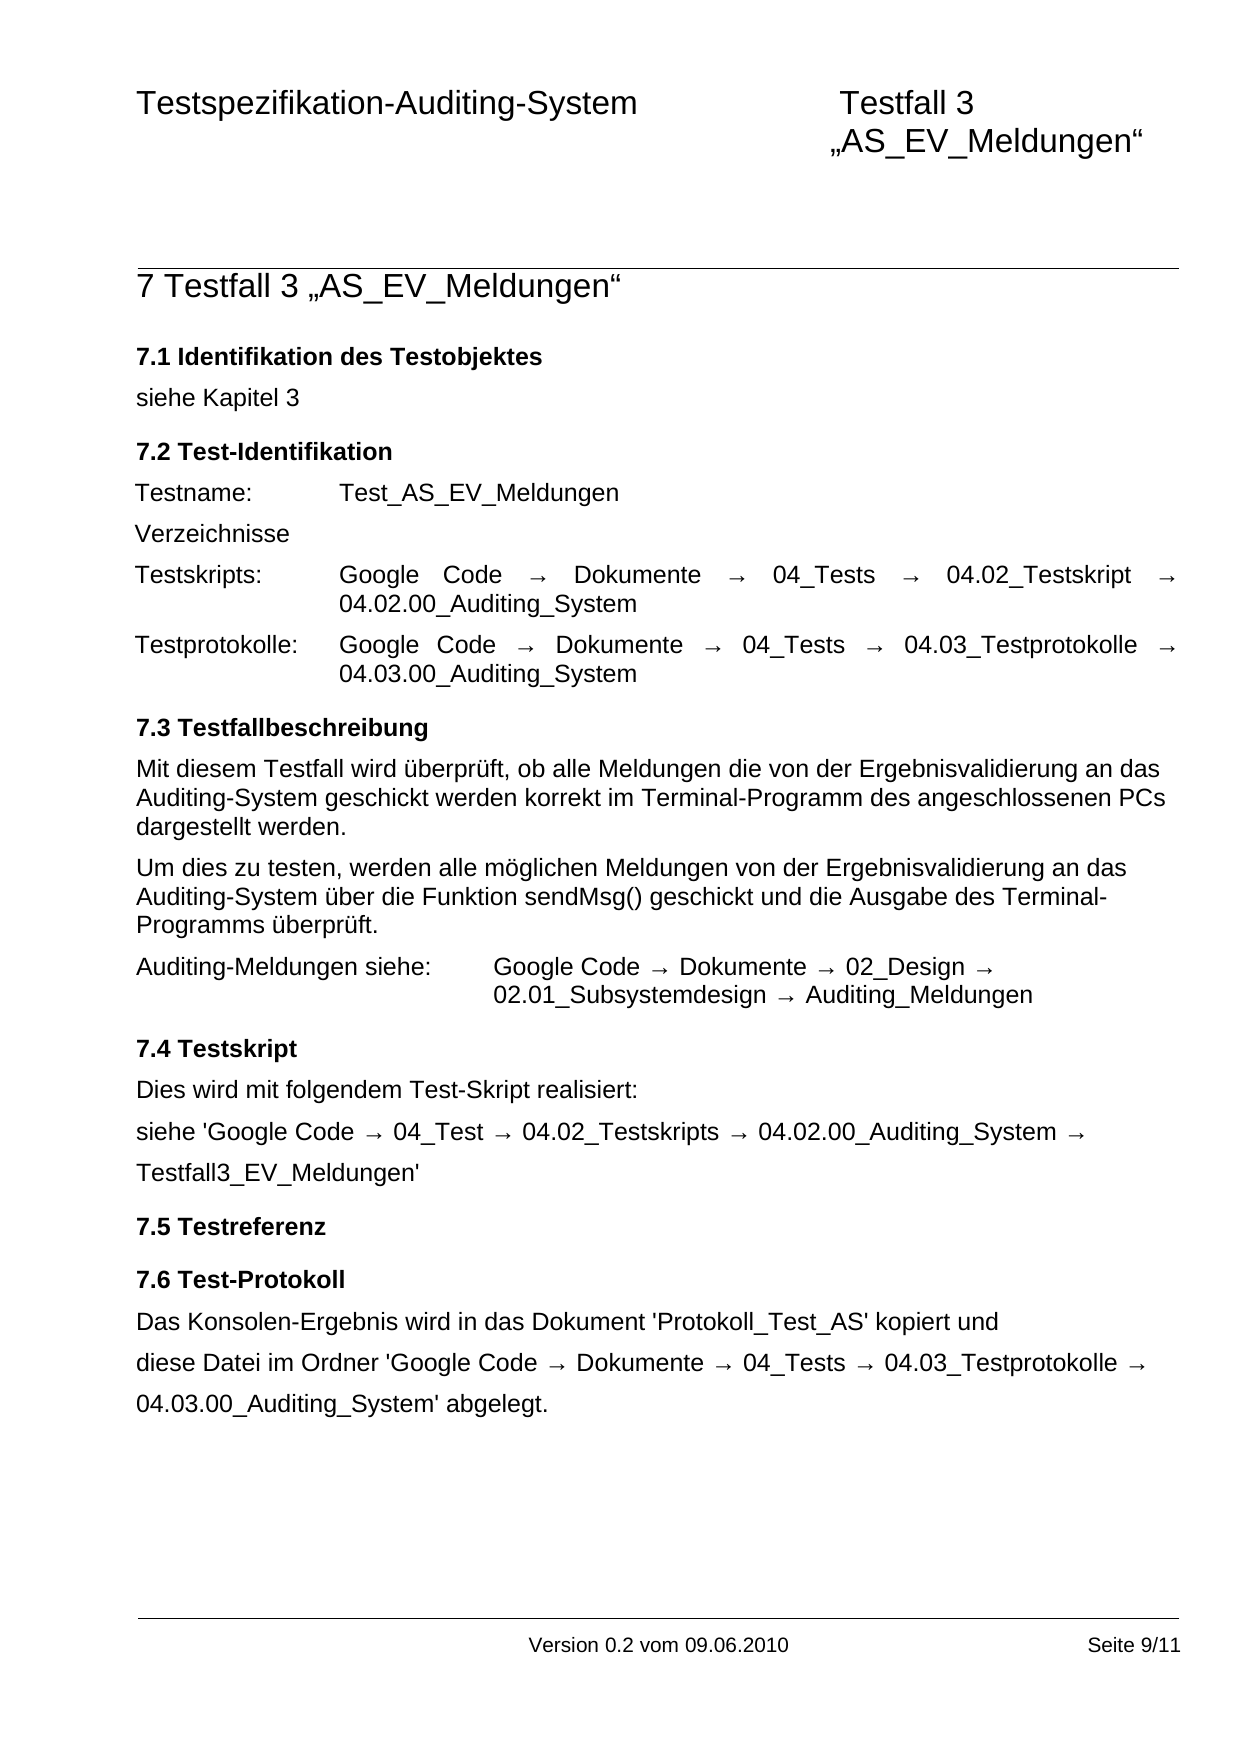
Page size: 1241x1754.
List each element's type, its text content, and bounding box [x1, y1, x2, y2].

text Verzeichnisse [134, 519, 1181, 548]
text Dies wird mit folgendem Test-Skript realisiert: [136, 1076, 1181, 1104]
subtitle Testreferenz [136, 1212, 1181, 1241]
text Testfall3_EV_Meldungen' [136, 1158, 1181, 1187]
text siehe 'Google Code → 04_Test → 04.02_Testskripts → 04.02.00_Auditing_System → [136, 1117, 1181, 1146]
text siehe Kapitel 3 [136, 383, 1181, 412]
subtitle Testfall 3 „AS_EV_Meldungen“ [566, 289, 1181, 304]
text Testskripts: Google Code → Dokumente → 04_Tests → 04.02_Testskript → 04.02.00_Auditing_System [134, 561, 1181, 618]
subtitle Identifikation des Testobjektes [136, 342, 1181, 371]
text Auditing-Meldungen siehe: Google Code → Dokumente → 02_Design → 02.01_Subsystemdesign → Auditing_Meldungen [136, 952, 1181, 1009]
text Testname: Test_AS_EV_Meldungen [134, 478, 1181, 507]
text Um dies zu testen, werden alle möglichen Meldungen von der Ergebnisvalidierung an das Auditing-System über die Funktion sendMsg() geschickt und die Ausgabe des Terminal-Programms überprüft. [136, 853, 1181, 939]
text 04.03.00_Auditing_System' abgelegt. [136, 1389, 1181, 1418]
text Mit diesem Testfall wird überprüft, ob alle Meldungen die von der Ergebnisvalidierung an das Auditing-System geschickt werden korrekt im Terminal-Programm des angeschlossenen PCs dargestellt werden. [136, 754, 1181, 841]
subtitle Test-Identifikation [136, 437, 1181, 466]
text diese Datei im Ordner 'Google Code → Dokumente → 04_Tests → 04.03_Testprotokolle → [136, 1348, 1181, 1377]
text Das Konsolen-Ergebnis wird in das Dokument 'Protokoll_Test_AS' kopiert und [136, 1307, 1181, 1336]
subtitle Testskript [136, 1034, 1181, 1063]
text Testprotokolle: Google Code → Dokumente → 04_Tests → 04.03_Testprotokolle → 04.03.00_Auditing_System [134, 631, 1181, 688]
subtitle Test-Protokoll [136, 1266, 1181, 1294]
subtitle Testfall 3 „AS_EV_Meldungen“ [136, 289, 567, 304]
subtitle Testfallbeschreibung [136, 713, 1181, 742]
